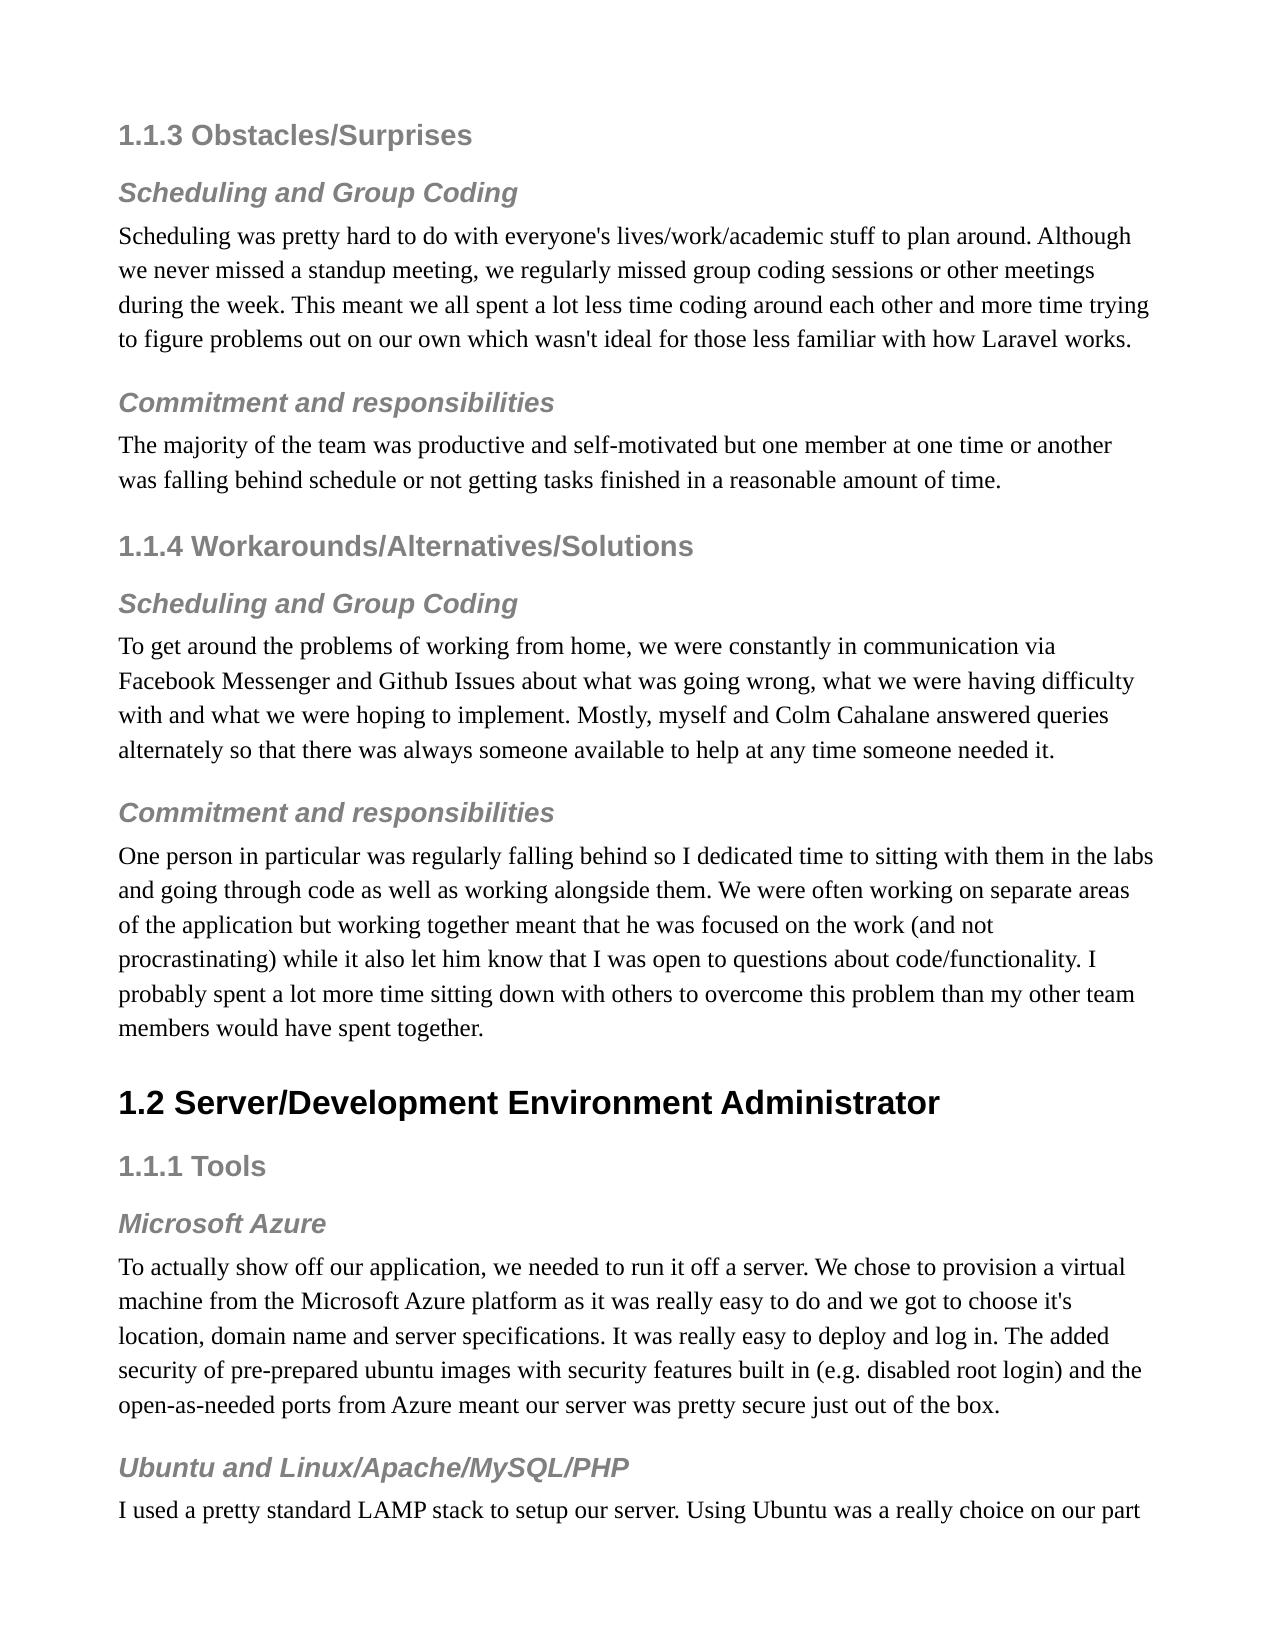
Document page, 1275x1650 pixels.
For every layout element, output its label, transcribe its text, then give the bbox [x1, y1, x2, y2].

subtitle 1.1.3 Obstacles/Surprises [118, 118, 1157, 152]
subtitle Ubuntu and Linux/Apache/MySQL/PHP [118, 1451, 1157, 1483]
text Scheduling was pretty hard to do with everyone's lives/work/academic stuff to plan around. Although we never missed a standup meeting, we regularly missed group coding sessions or other meetings during the week. This meant we all spent a lot less time coding around each other and more time trying to figure problems out on our own which wasn't ideal for those less familiar with how Laravel works. [118, 221, 1157, 353]
text I used a pretty standard LAMP stack to setup our server. Using Ubuntu was a really choice on our part [118, 1496, 1157, 1524]
subtitle Microsoft Azure [118, 1207, 1157, 1239]
subtitle Commitment and responsibilities [118, 386, 1157, 418]
text To get around the problems of working from home, we were constantly in communication via Facebook Messenger and Github Issues about what was going wrong, what we were having difficulty with and what we were hoping to implement. Mostly, myself and Colm Cahalane answered queries alternately so that there was always someone available to help at any time someone needed it. [118, 631, 1157, 764]
subtitle 1.2 Server/Development Environment Administrator [118, 1083, 1157, 1122]
subtitle Commitment and responsibilities [118, 796, 1157, 828]
text The majority of the team was productive and self-motivated but one member at one time or another was falling behind schedule or not getting tasks finished in a reasonable amount of time. [118, 430, 1157, 494]
text One person in particular was regularly falling behind so I dedicated time to sitting with them in the labs and going through code as well as working alongside them. We were often working on separate areas of the application but working together meant that he was focused on the work (and not procrastinating) while it also let him know that I was open to questions about code/functionality. I probably spent a lot more time sitting down with others to overcome this problem than my other team members would have spent together. [118, 841, 1157, 1042]
subtitle 1.1.4 Workarounds/Alternatives/Solutions [118, 528, 1157, 562]
subtitle 1.1.1 Tools [118, 1149, 1157, 1182]
text To actually show off our application, we needed to run it off a server. We chose to provision a virtual machine from the Microsoft Azure platform as it was really easy to do and we got to choose it's location, domain name and server specifications. It was really easy to deploy and log in. The added security of pre-prepared ubuntu images with security features built in (e.g. disabled root login) and the open-as-needed ports from Azure meant our server was pretty secure just out of the box. [118, 1252, 1157, 1418]
subtitle Scheduling and Group Coding [118, 177, 1157, 208]
subtitle Scheduling and Group Coding [118, 587, 1157, 619]
